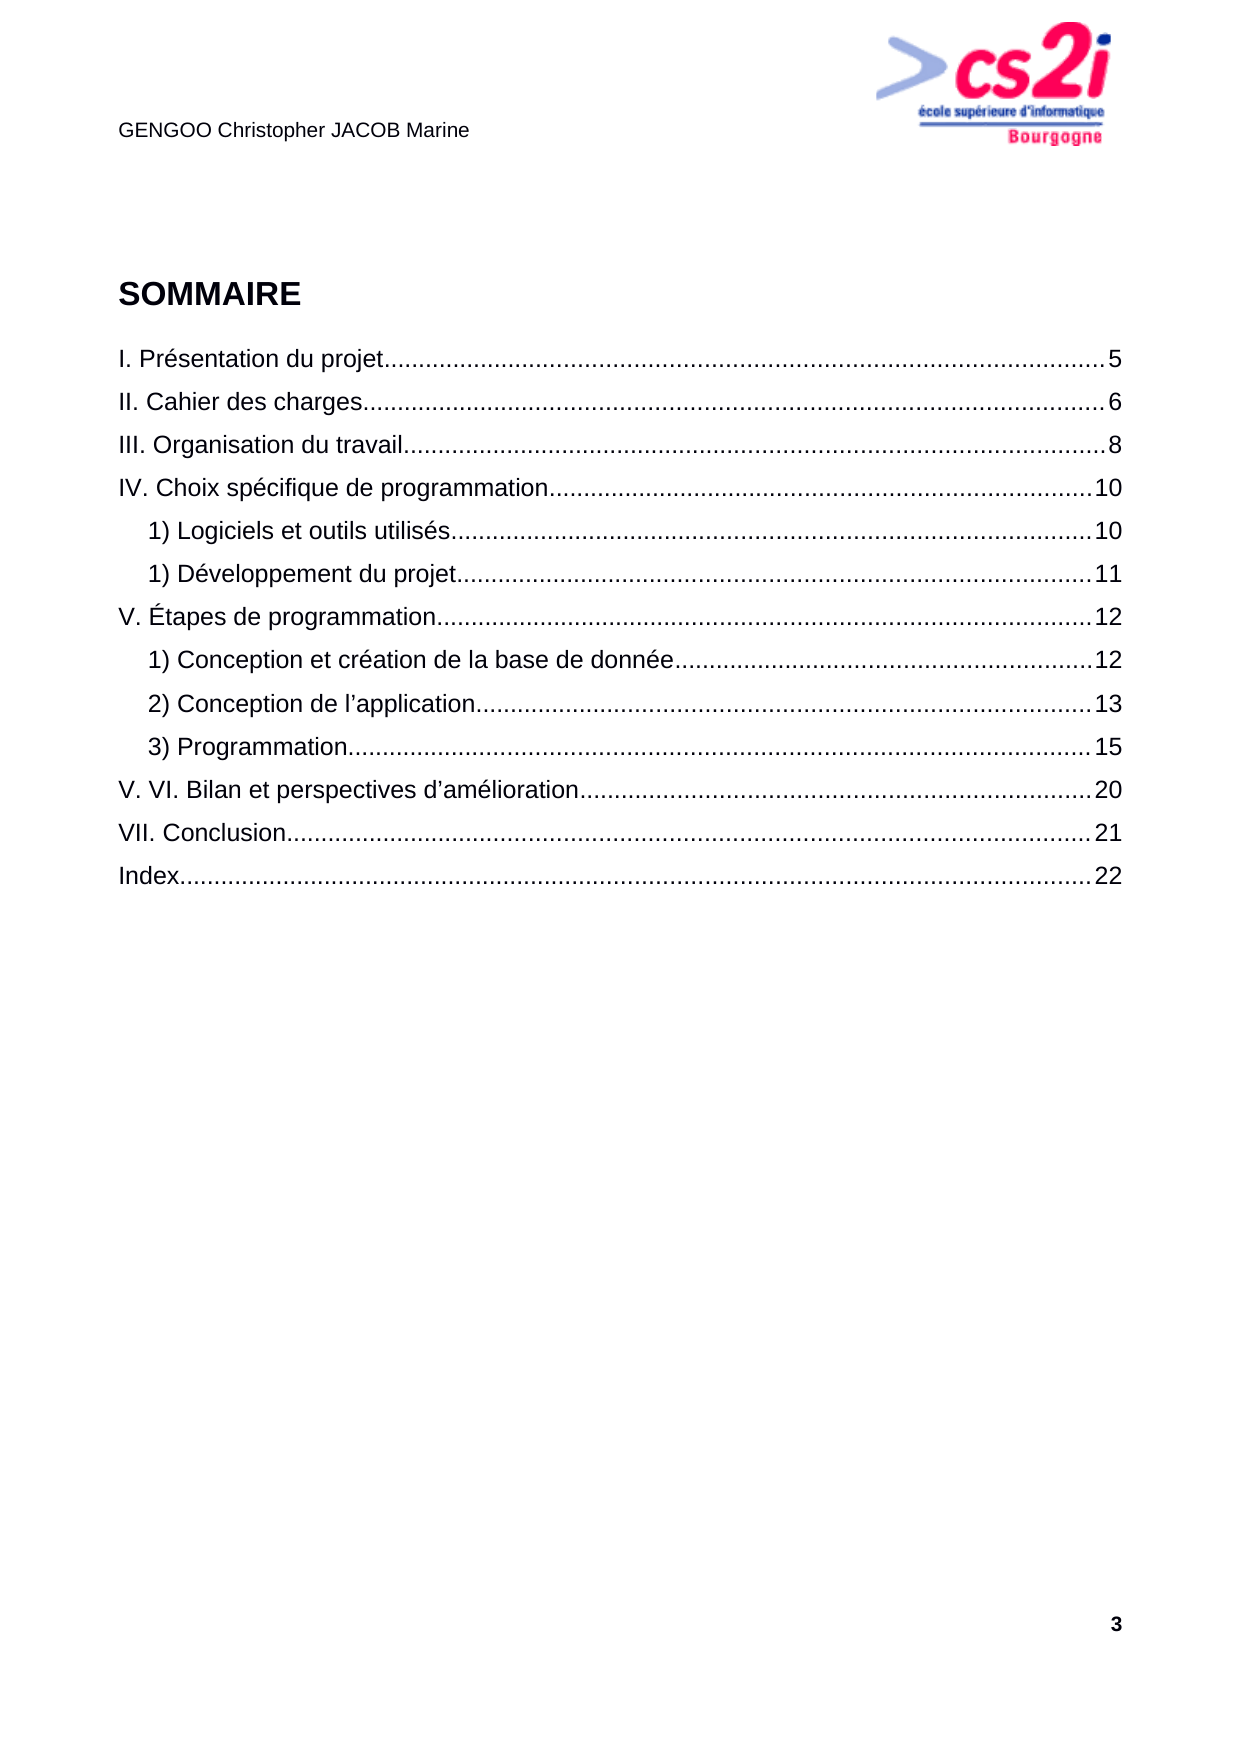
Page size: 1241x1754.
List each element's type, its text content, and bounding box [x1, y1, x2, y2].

text III. Organisation du travail 8 [118, 430, 1122, 459]
text V. Étapes de programmation 12 [118, 602, 1122, 631]
text V. VI. Bilan et perspectives d’amélioration 20 [118, 775, 1122, 804]
text IV. Choix spécifique de programmation 10 [118, 473, 1122, 502]
picture [876, 22, 1111, 146]
text VII. Conclusion 21 [118, 818, 1122, 847]
subtitle SOMMAIRE [118, 274, 1122, 312]
text II. Cahier des charges 6 [118, 387, 1122, 416]
text Index 22 [118, 861, 1122, 890]
text I. Présentation du projet 5 [118, 344, 1122, 372]
